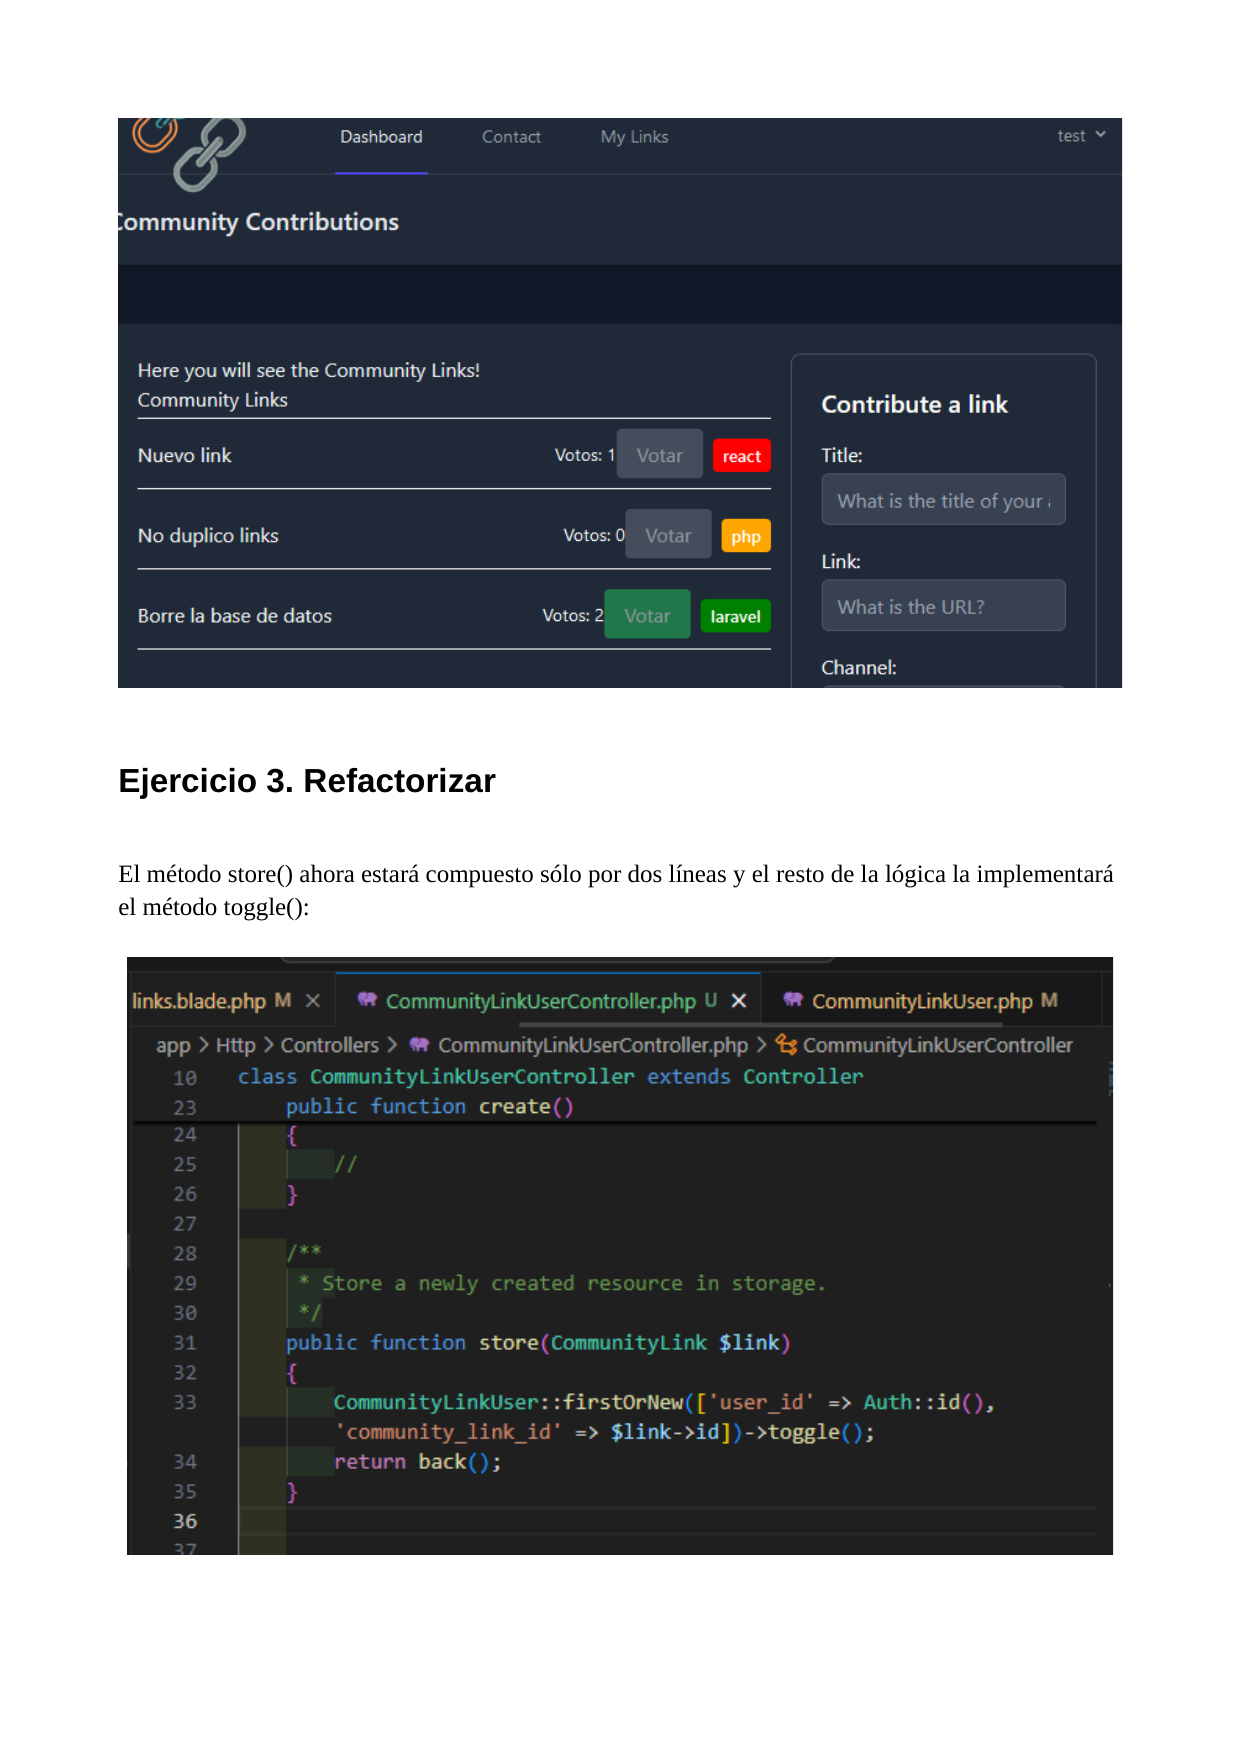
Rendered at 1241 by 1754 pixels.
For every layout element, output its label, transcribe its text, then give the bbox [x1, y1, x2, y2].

picture [127, 957, 1114, 1555]
subtitle Ejercicio 3. Refactorizar [118, 761, 1122, 799]
picture [118, 118, 1123, 688]
text El método store() ahora estará compuesto sólo por dos líneas y el resto de la lógica la implementará el método toggle(): [118, 859, 1122, 921]
